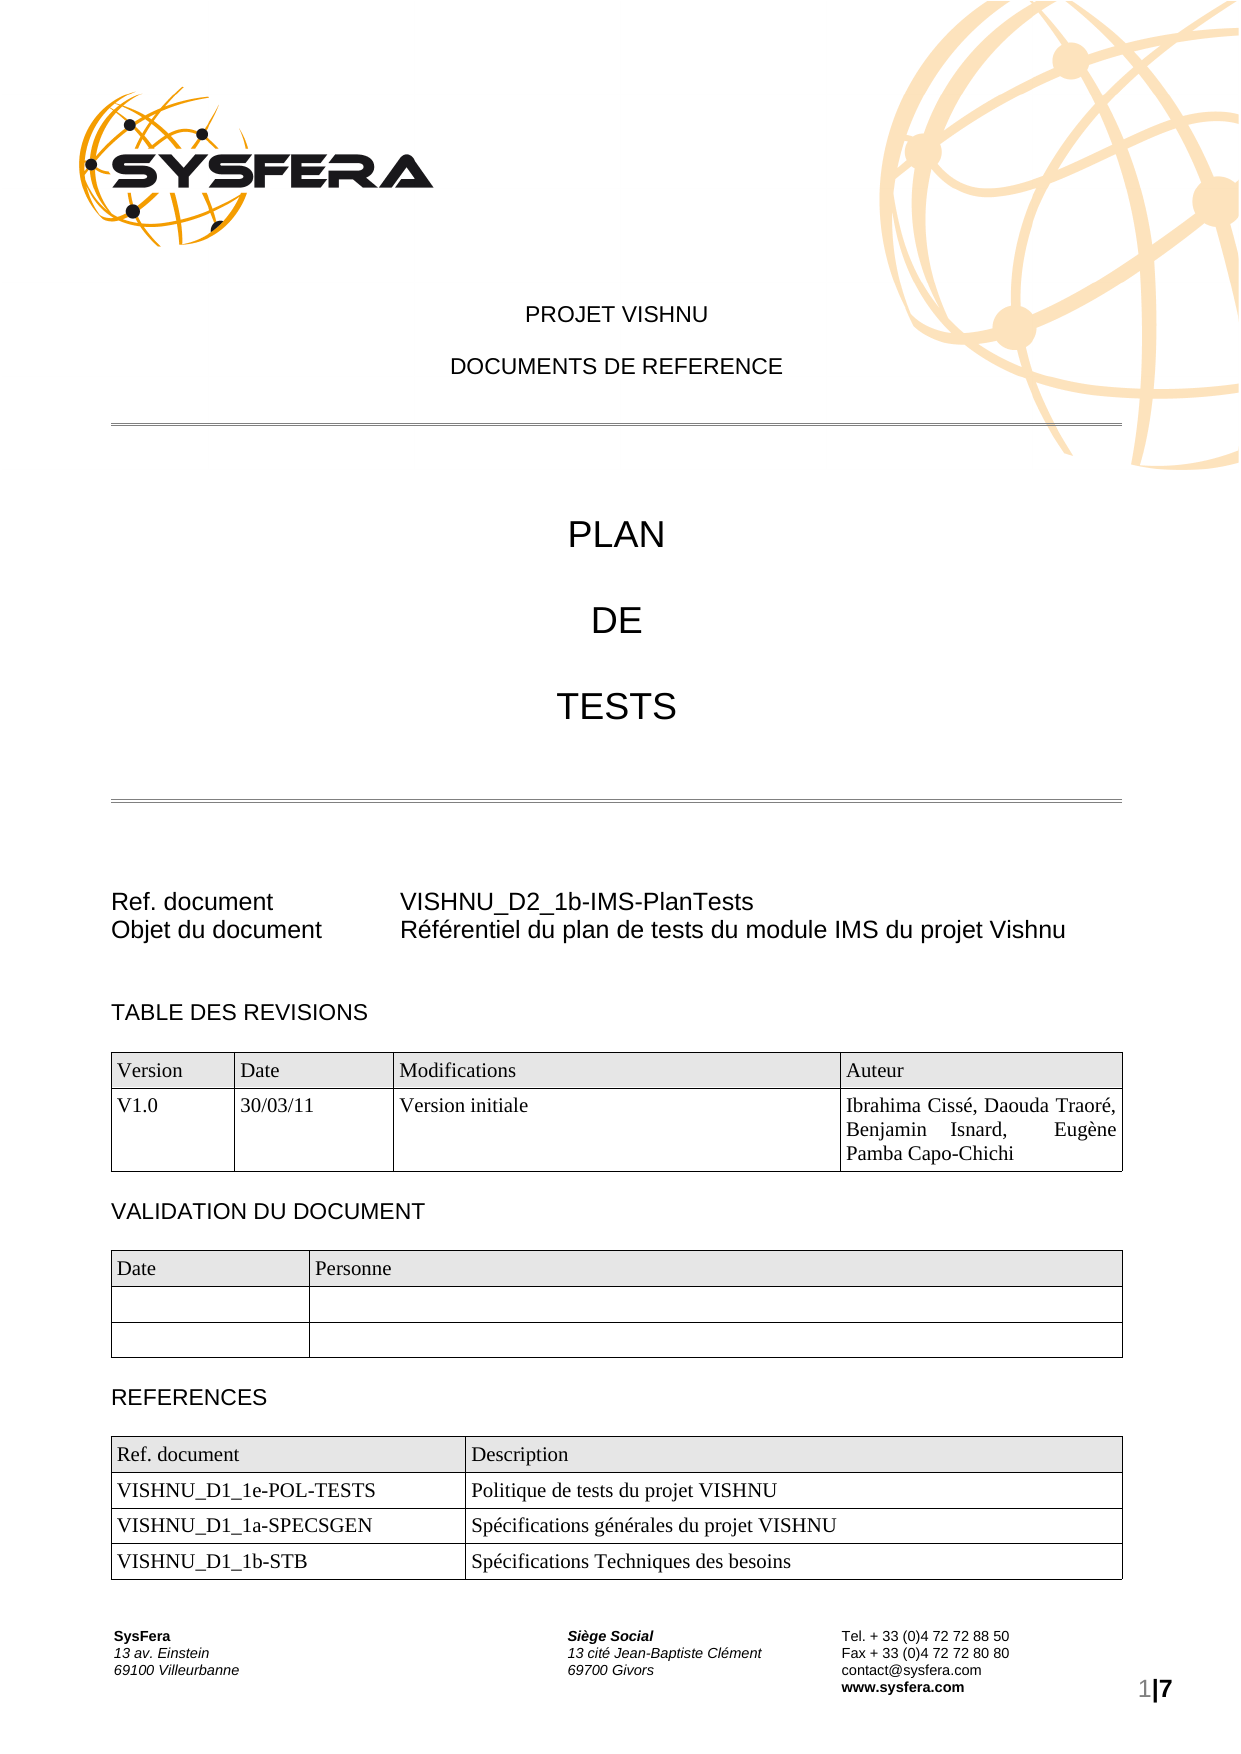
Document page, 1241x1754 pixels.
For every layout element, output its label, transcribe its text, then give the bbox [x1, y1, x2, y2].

table_header Ref. document [112, 1437, 465, 1472]
table_cell [112, 1323, 309, 1357]
table_cell 30/03/11 [235, 1089, 393, 1171]
table_header Personne [310, 1251, 1122, 1286]
table_header Ref. document [111, 886, 400, 915]
table_header Description [466, 1437, 1122, 1472]
text DE [111, 555, 1122, 641]
table_cell [112, 1287, 309, 1322]
table_cell VISHNU_D1_1b-STB [112, 1544, 465, 1579]
table_header VISHNU_D2_1b-IMS-PlanTests [400, 886, 1122, 915]
table_cell Objet du document [111, 915, 400, 944]
table_cell V1.0 [112, 1089, 234, 1171]
text REFERENCES [111, 1384, 1122, 1410]
table_header Auteur [841, 1053, 1122, 1087]
table_cell VISHNU_D1_1e-POL-TESTS [112, 1473, 465, 1508]
table_header Modifications [394, 1053, 840, 1087]
table_cell Version initiale [394, 1089, 840, 1171]
table_cell Spécifications générales du projet VISHNU [466, 1509, 1122, 1543]
text PLAN [111, 512, 1122, 555]
table_cell [310, 1287, 1122, 1322]
picture [2, 1, 1239, 470]
table_header Date [235, 1053, 393, 1087]
table_cell [400, 944, 1122, 973]
table_header Date [112, 1251, 309, 1286]
table_cell Référentiel du plan de tests du module IMS du projet Vishnu [400, 915, 1122, 944]
text VALIDATION DU DOCUMENT [111, 1198, 1122, 1224]
table_cell Spécifications Techniques des besoins [466, 1544, 1122, 1579]
table_header Version [112, 1053, 234, 1087]
text TABLE DES REVISIONS [111, 999, 1122, 1025]
text TESTS [111, 684, 1122, 728]
table_cell Politique de tests du projet VISHNU [466, 1473, 1122, 1508]
table_cell [310, 1323, 1122, 1357]
table_cell Ibrahima Cissé, Daouda Traoré, Benjamin Isnard, Eugène Pamba Capo-Chichi [841, 1089, 1122, 1171]
table_cell VISHNU_D1_1a-SPECSGEN [112, 1509, 465, 1543]
table_cell [111, 944, 400, 973]
